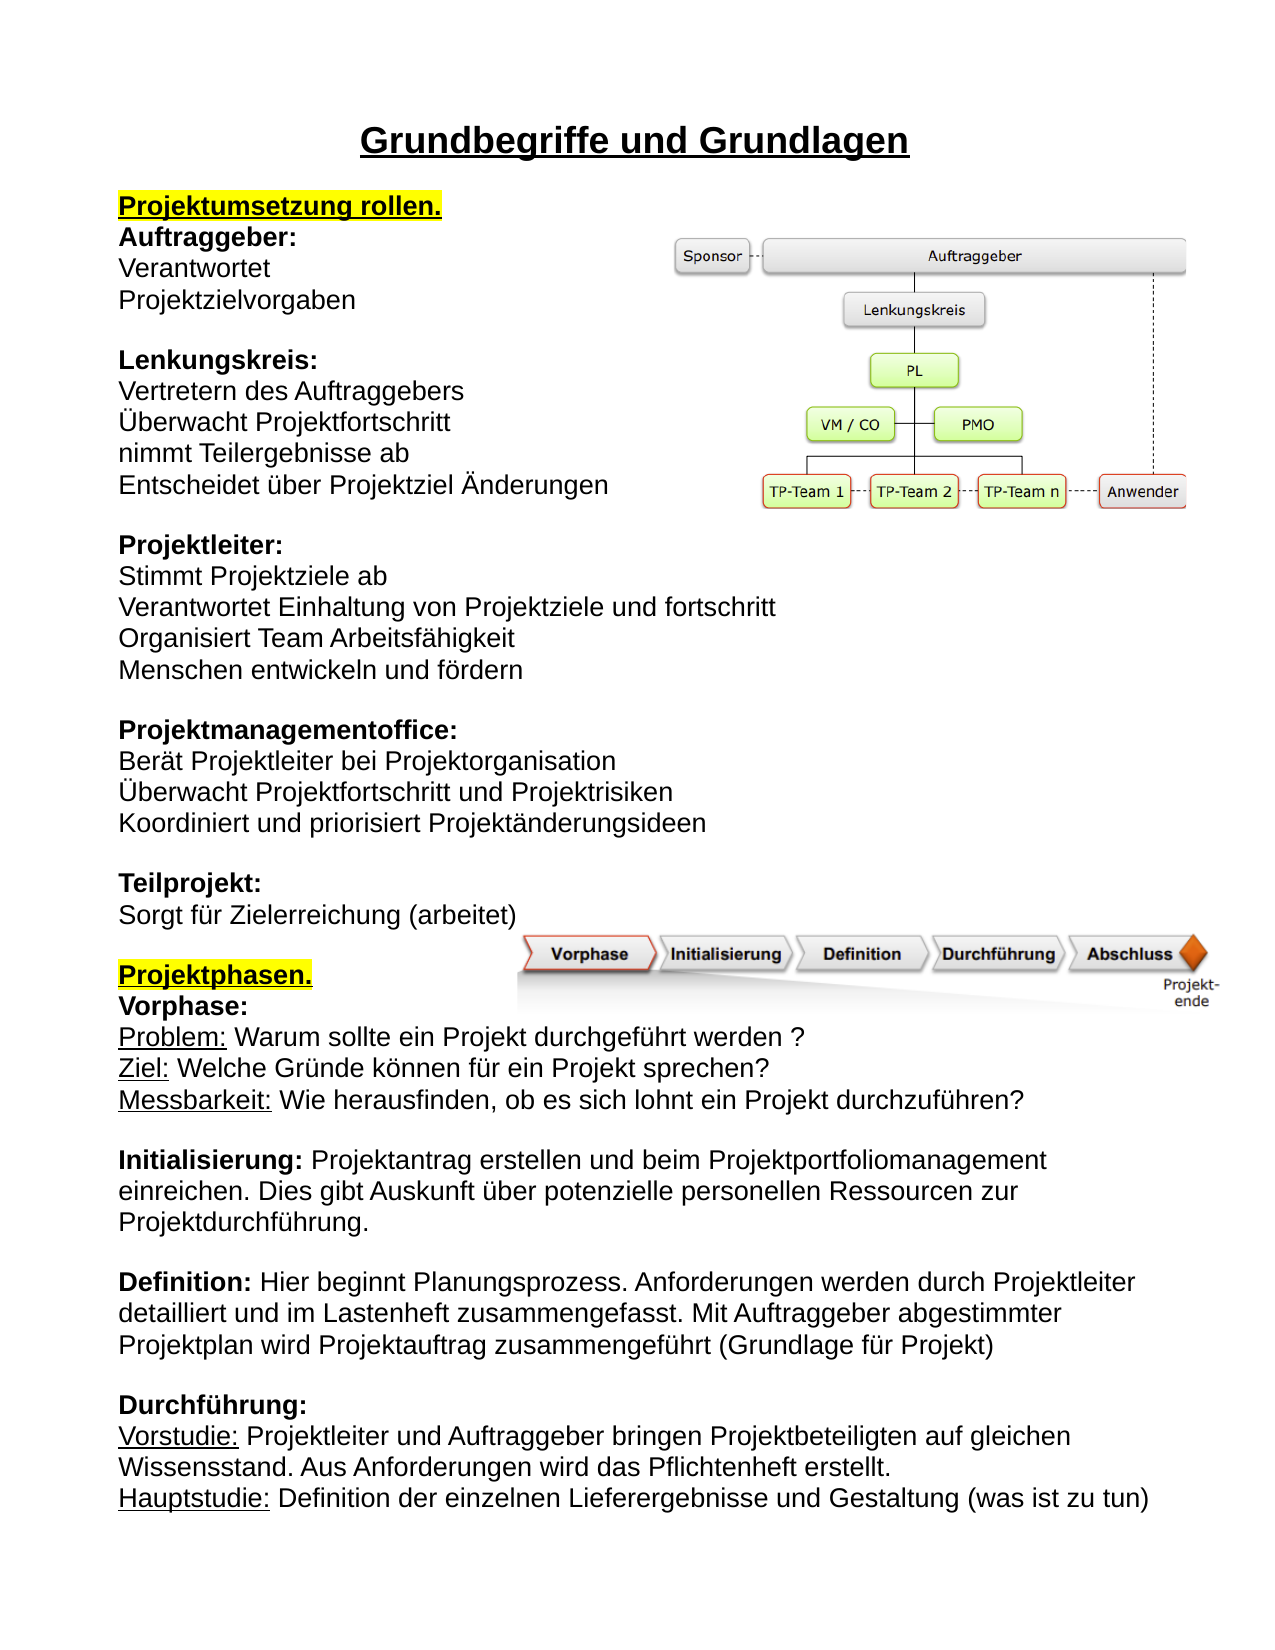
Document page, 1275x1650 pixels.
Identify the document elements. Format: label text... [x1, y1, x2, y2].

text Initialisierung: Projektantrag erstellen und beim Projektportfoliomanagement einreichen. Dies gibt Auskunft über potenzielle personellen Ressourcen zur Projektdurchführung. [118, 1144, 1157, 1237]
text Stimmt Projektziele ab [118, 560, 1157, 591]
text Teilprojekt: [118, 867, 1157, 899]
text Überwacht Projektfortschritt [118, 406, 673, 437]
text Durchführung: [118, 1389, 1157, 1420]
text Hauptstudie: Definition der einzelnen Lieferergebnisse und Gestaltung (was ist zu tun) [118, 1482, 1157, 1514]
text Entscheidet über Projektziel Änderungen [118, 469, 673, 500]
text Projektumsetzung rollen. [118, 190, 1157, 221]
text Auftraggeber: [118, 221, 1157, 252]
text Projektmanagementoffice: [118, 714, 1157, 745]
picture [673, 236, 1187, 509]
text Projektleiter: [118, 529, 1157, 560]
text Messbarkeit: Wie herausfinden, ob es sich lohnt ein Projekt durchzuführen? [118, 1084, 1157, 1115]
text Projektzielvorgaben [118, 284, 673, 315]
text Definition: Hier beginnt Planungsprozess. Anforderungen werden durch Projektleiter detailliert und im Lastenheft zusammengefasst. Mit Auftraggeber abgestimmter Projektplan wird Projektauftrag zusammengeführt (Grundlage für Projekt) [118, 1266, 1157, 1360]
text Verantwortet [118, 252, 673, 284]
text Vorstudie: Projektleiter und Auftraggeber bringen Projektbeteiligten auf gleichen Wissensstand. Aus Anforderungen wird das Pflichtenheft erstellt. [118, 1420, 1157, 1482]
text Lenkungskreis: [118, 344, 673, 375]
text Vorphase: [118, 990, 1157, 1021]
text Überwacht Projektfortschritt und Projektrisiken [118, 776, 1157, 807]
text Ziel: Welche Gründe können für ein Projekt sprechen? [118, 1052, 1157, 1084]
text Grundbegriffe und Grundlagen [118, 118, 1157, 161]
text nimmt Teilergebnisse ab [118, 437, 673, 469]
text Menschen entwickeln und fördern [118, 654, 1157, 685]
text Verantwortet Einhaltung von Projektziele und fortschritt [118, 591, 1157, 622]
text Vertretern des Auftraggebers [118, 375, 673, 406]
text Berät Projektleiter bei Projektorganisation [118, 745, 1157, 776]
text Koordiniert und priorisiert Projektänderungsideen [118, 807, 1157, 839]
text Organisiert Team Arbeitsfähigkeit [118, 622, 1157, 654]
text Problem: Warum sollte ein Projekt durchgeführt werden ? [118, 1021, 1157, 1052]
text Projektphasen. [118, 959, 517, 990]
text Sorgt für Zielerreichung (arbeitet) [118, 899, 1157, 930]
picture [517, 929, 1224, 1015]
